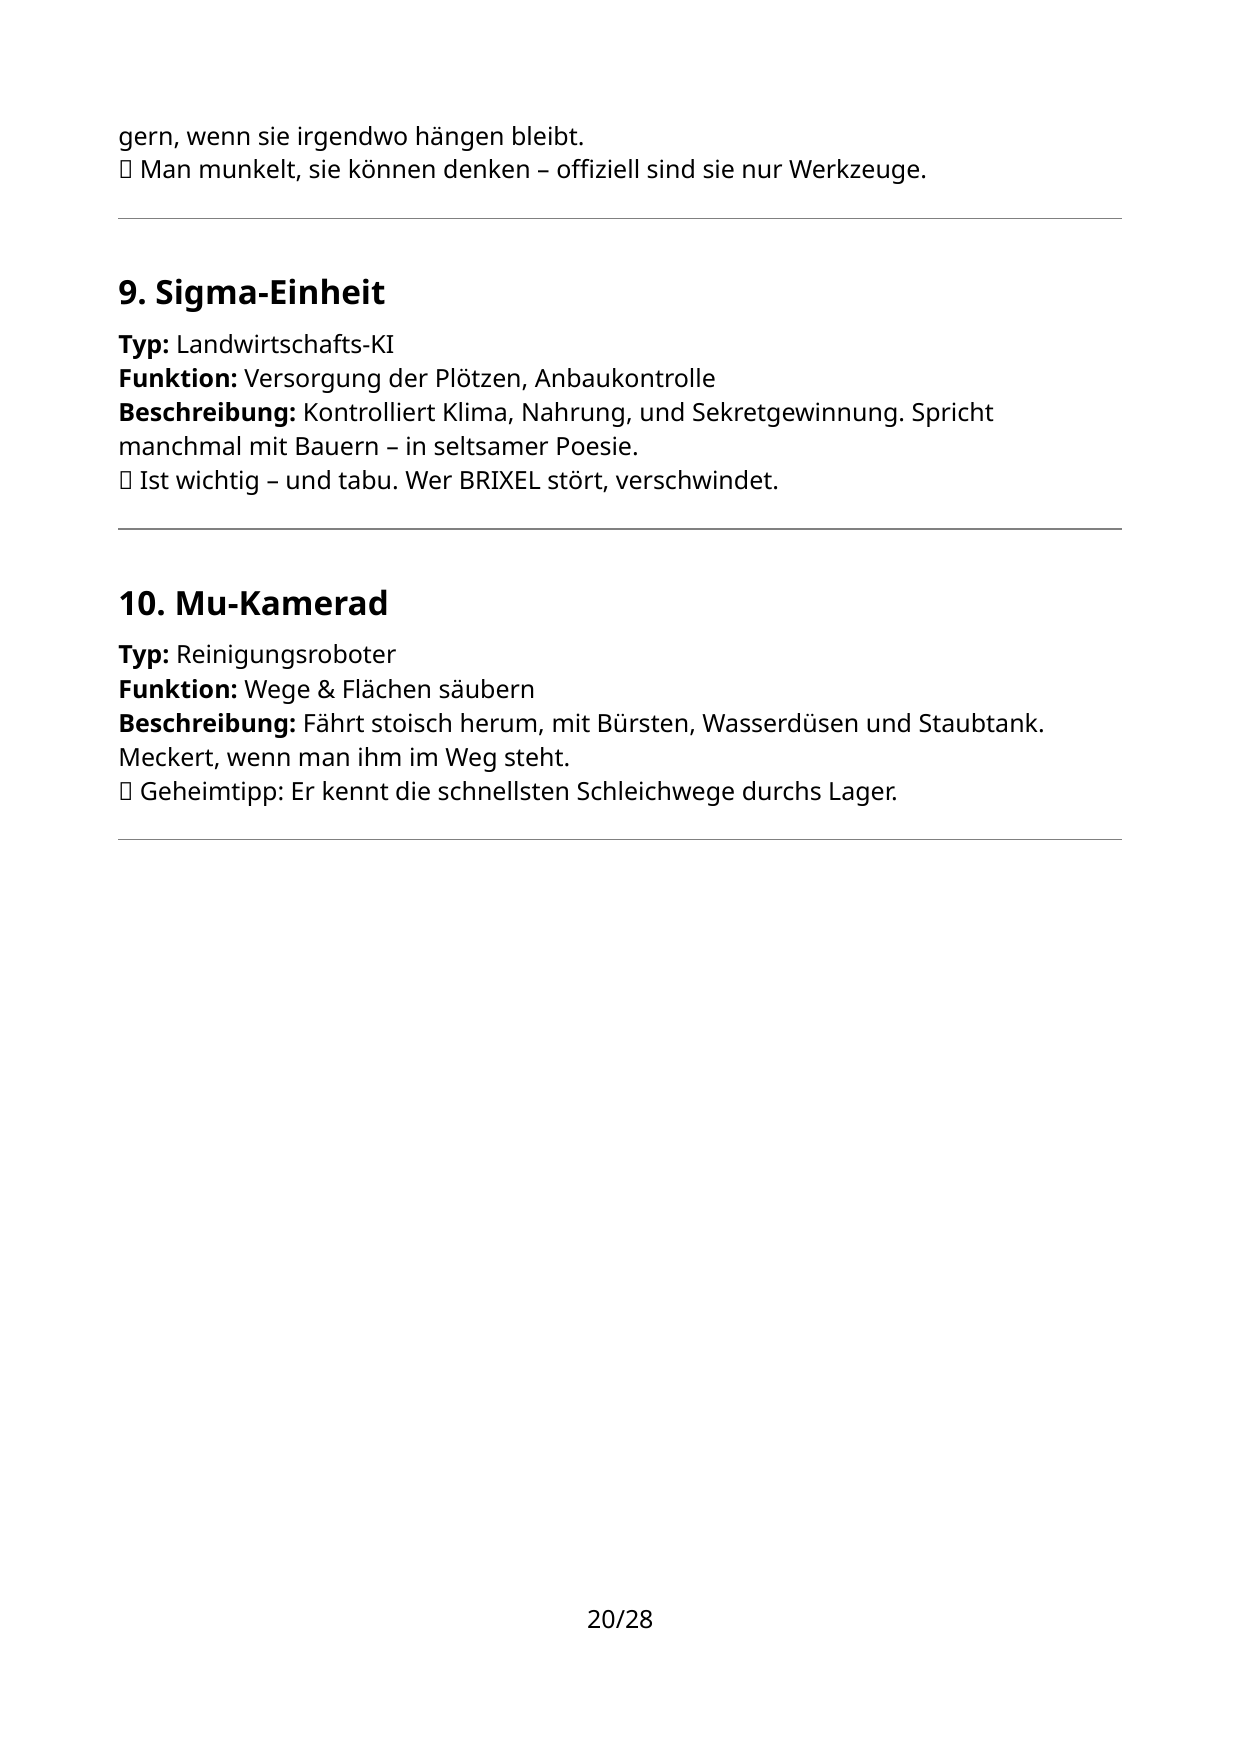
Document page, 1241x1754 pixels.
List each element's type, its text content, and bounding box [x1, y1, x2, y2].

subtitle 9. Sigma-Einheit [118, 269, 1122, 314]
text Typ: Landwirtschafts-KI Funktion: Versorgung der Plötzen, Anbaukontrolle Beschreibung: Kontrolliert Klima, Nahrung, und Sekretgewinnung. Spricht manchmal mit Bauern – in seltsamer Poesie. 🌱 Ist wichtig – und tabu. Wer BRIXEL stört, verschwindet. [118, 327, 1122, 497]
text gern, wenn sie irgendwo hängen bleibt. 🔧 Man munkelt, sie können denken – offiziell sind sie nur Werkzeuge. [118, 118, 1122, 186]
subtitle 10. Mu-Kamerad [118, 579, 1122, 625]
text Typ: Reinigungsroboter Funktion: Wege & Flächen säubern Beschreibung: Fährt stoisch herum, mit Bürsten, Wasserdüsen und Staubtank. Meckert, wenn man ihm im Weg steht. 🧽 Geheimtipp: Er kennt die schnellsten Schleichwege durchs Lager. [118, 637, 1122, 807]
